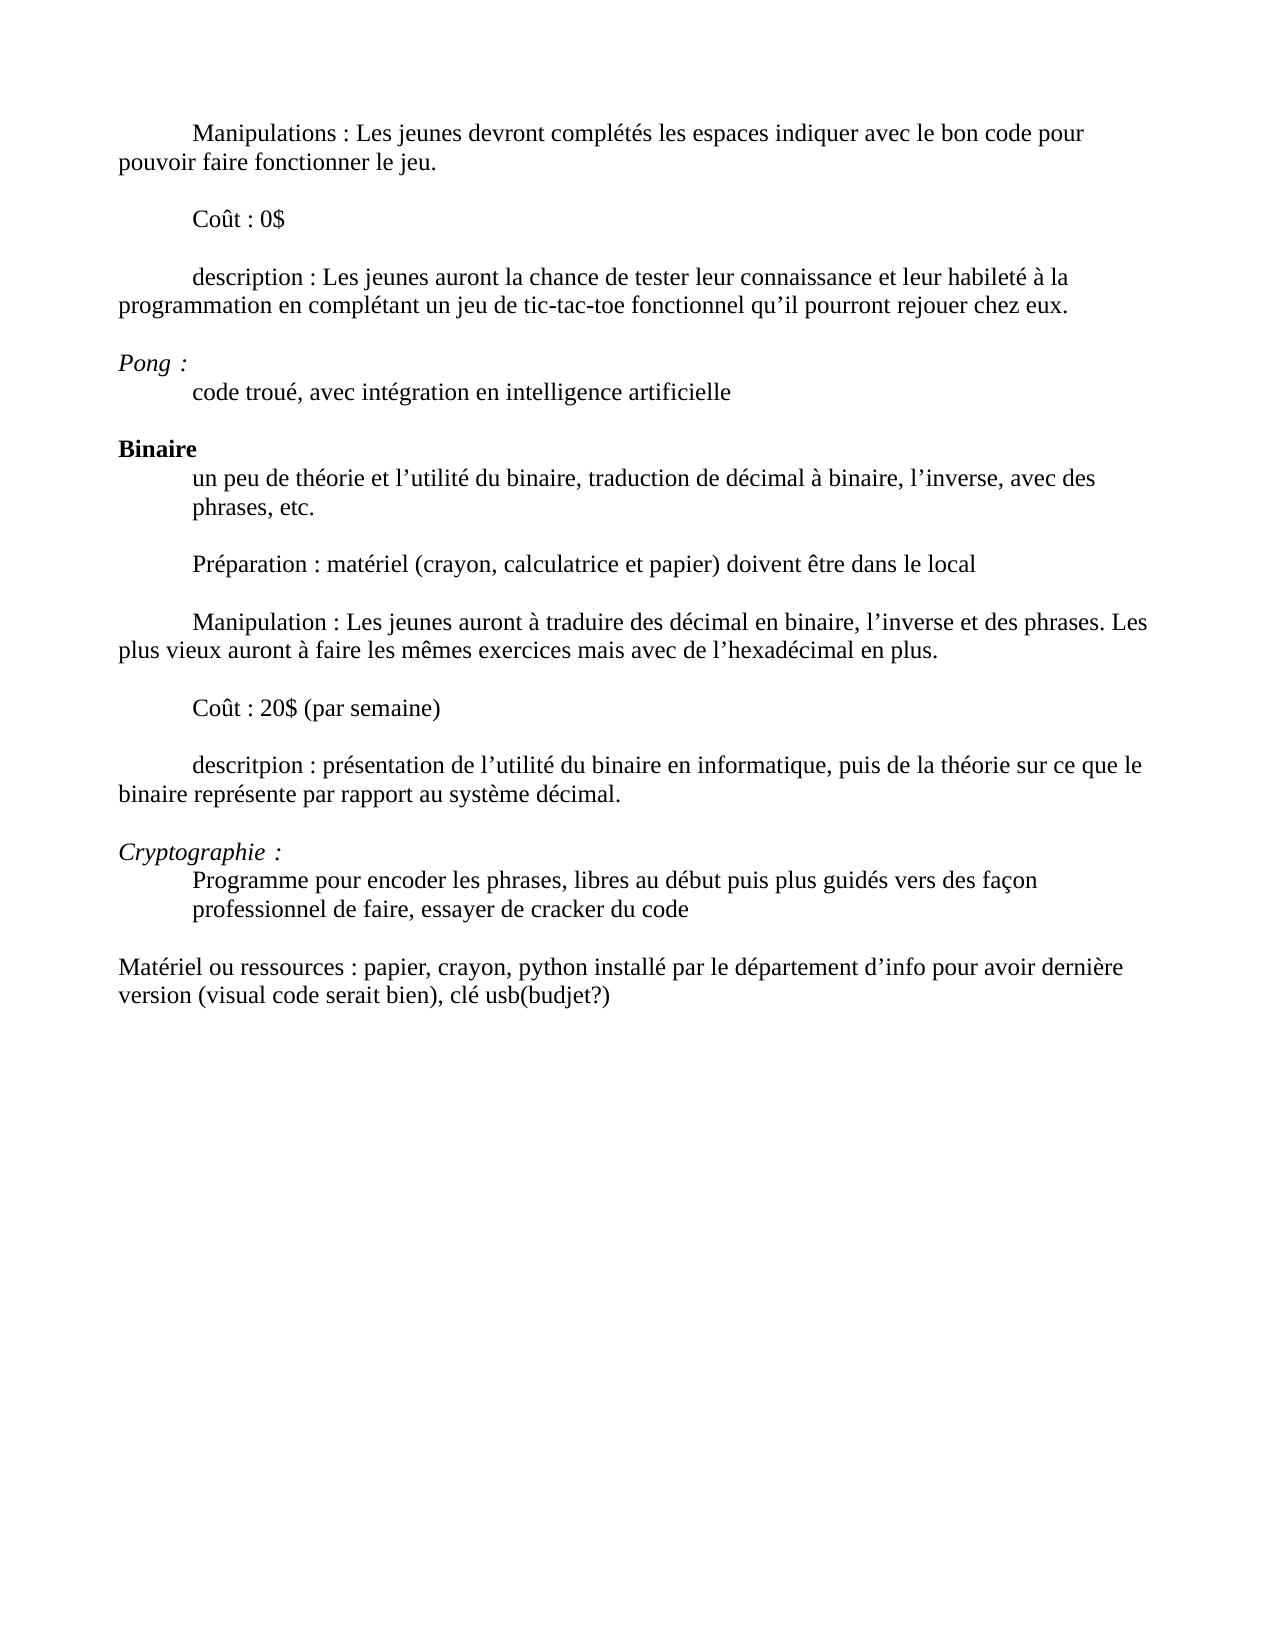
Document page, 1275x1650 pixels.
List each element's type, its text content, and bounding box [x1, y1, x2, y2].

text Coût : 0$ [118, 204, 1157, 233]
text descritpion : présentation de l’utilité du binaire en informatique, puis de la théorie sur ce que le binaire représente par rapport au système décimal. [118, 751, 1157, 808]
text Coût : 20$ (par semaine) [118, 693, 1157, 722]
text description : Les jeunes auront la chance de tester leur connaissance et leur habileté à la programmation en complétant un jeu de tic-tac-toe fonctionnel qu’il pourront rejouer chez eux. [118, 262, 1157, 319]
text Programme pour encoder les phrases, libres au début puis plus guidés vers des façon professionnel de faire, essayer de cracker du code [118, 866, 1157, 923]
text Pong : [118, 348, 1157, 377]
text Manipulations : Les jeunes devront complétés les espaces indiquer avec le bon code pour pouvoir faire fonctionner le jeu. [118, 118, 1157, 176]
text code troué, avec intégration en intelligence artificielle [118, 377, 1157, 406]
text Préparation : matériel (crayon, calculatrice et papier) doivent être dans le local [118, 549, 1157, 578]
text Matériel ou ressources : papier, crayon, python installé par le département d’info pour avoir dernière version (visual code serait bien), clé usb(budjet?) [118, 952, 1157, 1009]
text Manipulation : Les jeunes auront à traduire des décimal en binaire, l’inverse et des phrases. Les plus vieux auront à faire les mêmes exercices mais avec de l’hexadécimal en plus. [118, 607, 1157, 664]
text Binaire [118, 434, 1157, 463]
text un peu de théorie et l’utilité du binaire, traduction de décimal à binaire, l’inverse, avec des phrases, etc. [118, 463, 1157, 521]
text Cryptographie : [118, 837, 1157, 866]
